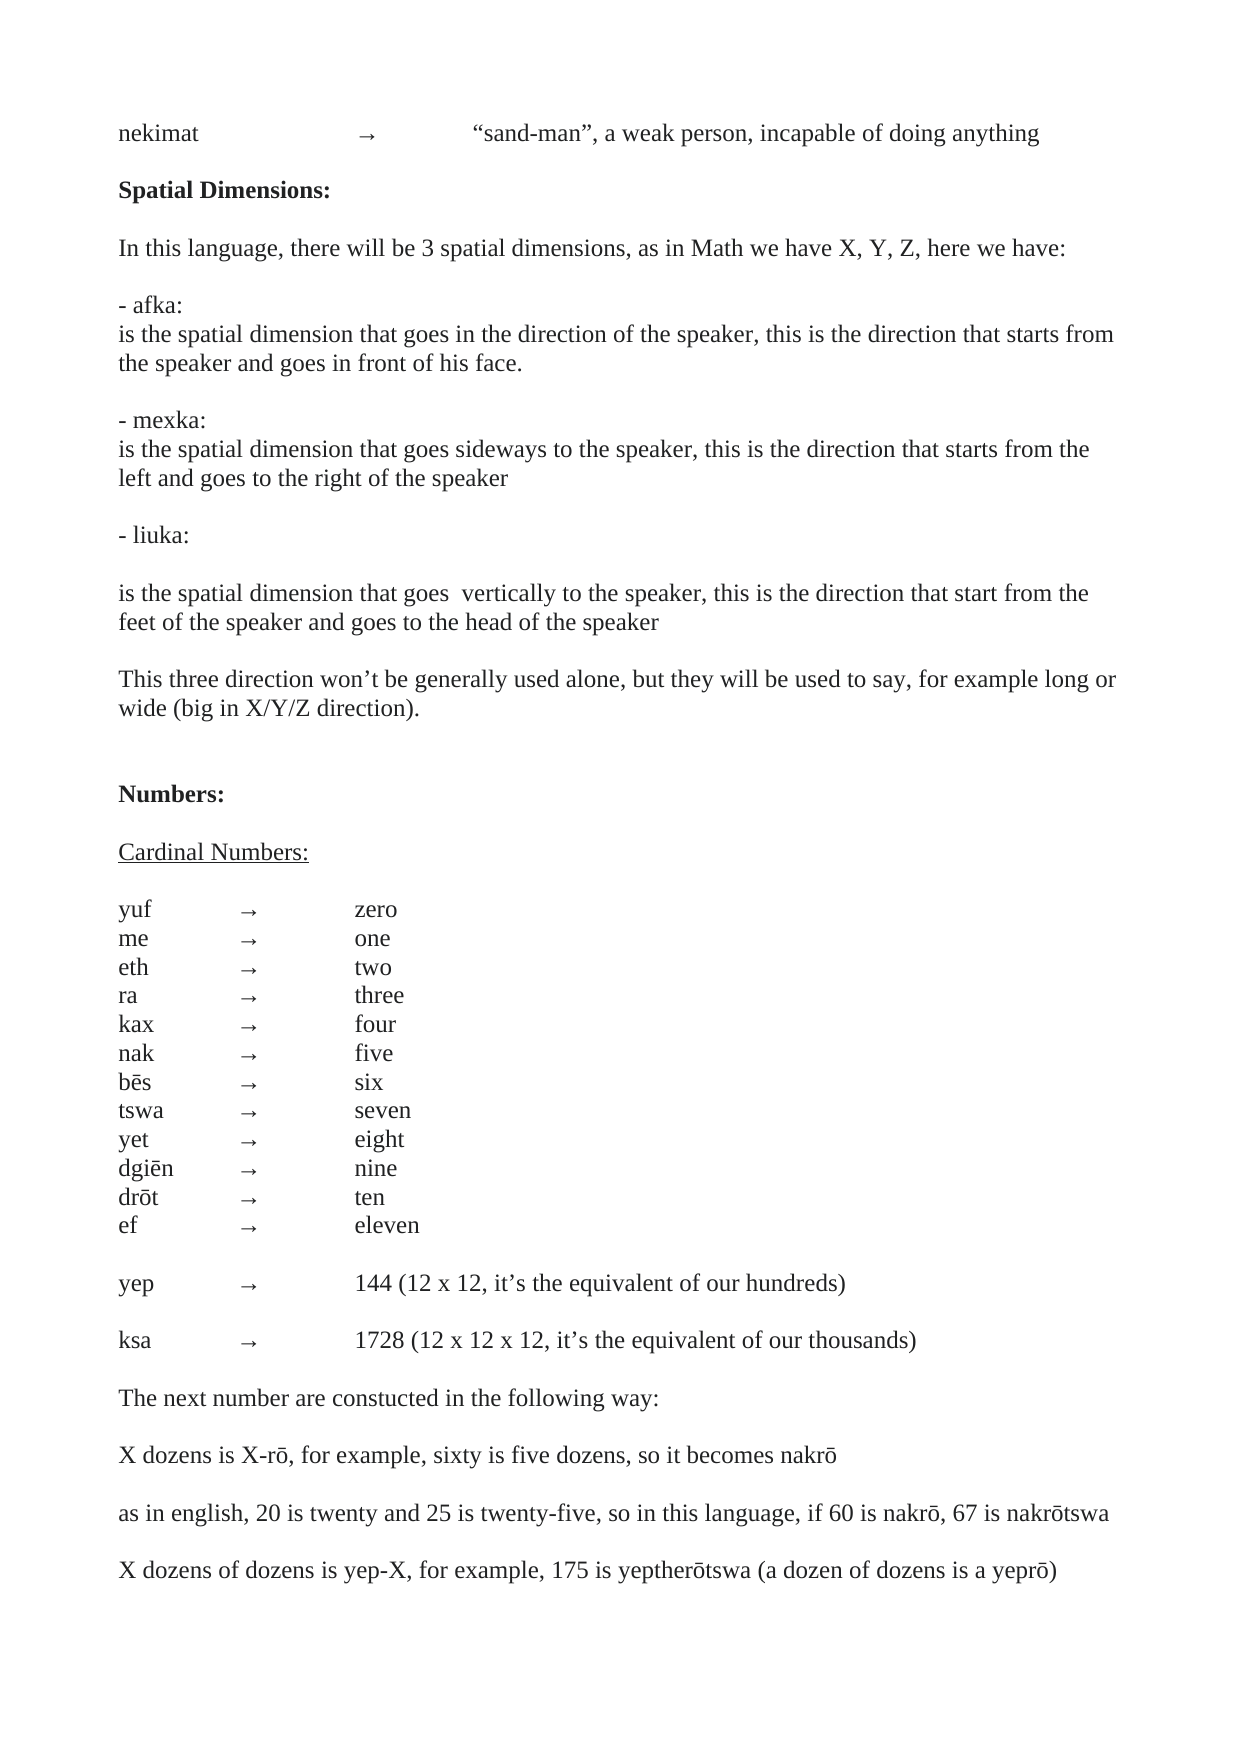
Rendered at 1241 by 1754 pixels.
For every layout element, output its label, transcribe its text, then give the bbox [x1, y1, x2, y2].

text tswa → seven [118, 1096, 1122, 1124]
text yet → eight [118, 1124, 1122, 1153]
text drōt → ten [118, 1182, 1122, 1211]
text bēs → six [118, 1067, 1122, 1096]
text X dozens of dozens is yep-X, for example, 175 is yeptherōtswa (a dozen of dozens is a yeprō) [118, 1556, 1122, 1584]
text In this language, there will be 3 spatial dimensions, as in Math we have X, Y, Z, here we have: [118, 233, 1122, 262]
text me → one [118, 923, 1122, 952]
text - mexka: [118, 406, 1122, 434]
text kax → four [118, 1009, 1122, 1038]
text is the spatial dimension that goes in the direction of the speaker, this is the direction that starts from the speaker and goes in front of his face. [118, 319, 1122, 377]
text ef → eleven [118, 1211, 1122, 1239]
text Numbers: [118, 779, 1122, 808]
text dgiēn → nine [118, 1153, 1122, 1182]
text X dozens is X-rō, for example, sixty is five dozens, so it becomes nakrō [118, 1441, 1122, 1469]
text yuf → zero [118, 894, 1122, 923]
text The next number are constucted in the following way: [118, 1383, 1122, 1412]
text - liuka: [118, 521, 1122, 549]
text is the spatial dimension that goes sideways to the speaker, this is the direction that starts from the left and goes to the right of the speaker [118, 434, 1122, 492]
text nak → five [118, 1038, 1122, 1067]
text ksa → 1728 (12 x 12 x 12, it’s the equivalent of our thousands) [118, 1326, 1122, 1354]
text yep → 144 (12 x 12, it’s the equivalent of our hundreds) [118, 1268, 1122, 1297]
text Spatial Dimensions: [118, 176, 1122, 204]
text as in english, 20 is twenty and 25 is twenty-five, so in this language, if 60 is nakrō, 67 is nakrōtswa [118, 1498, 1122, 1527]
text - afka: [118, 291, 1122, 319]
text nekimat → “sand-man”, a weak person, incapable of doing anything [118, 118, 1122, 147]
text Cardinal Numbers: [118, 837, 1122, 866]
text ra → three [118, 981, 1122, 1009]
text is the spatial dimension that goes vertically to the speaker, this is the direction that start from the feet of the speaker and goes to the head of the speaker [118, 578, 1122, 636]
text This three direction won’t be generally used alone, but they will be used to say, for example long or wide (big in X/Y/Z direction). [118, 664, 1122, 722]
text eth → two [118, 952, 1122, 981]
